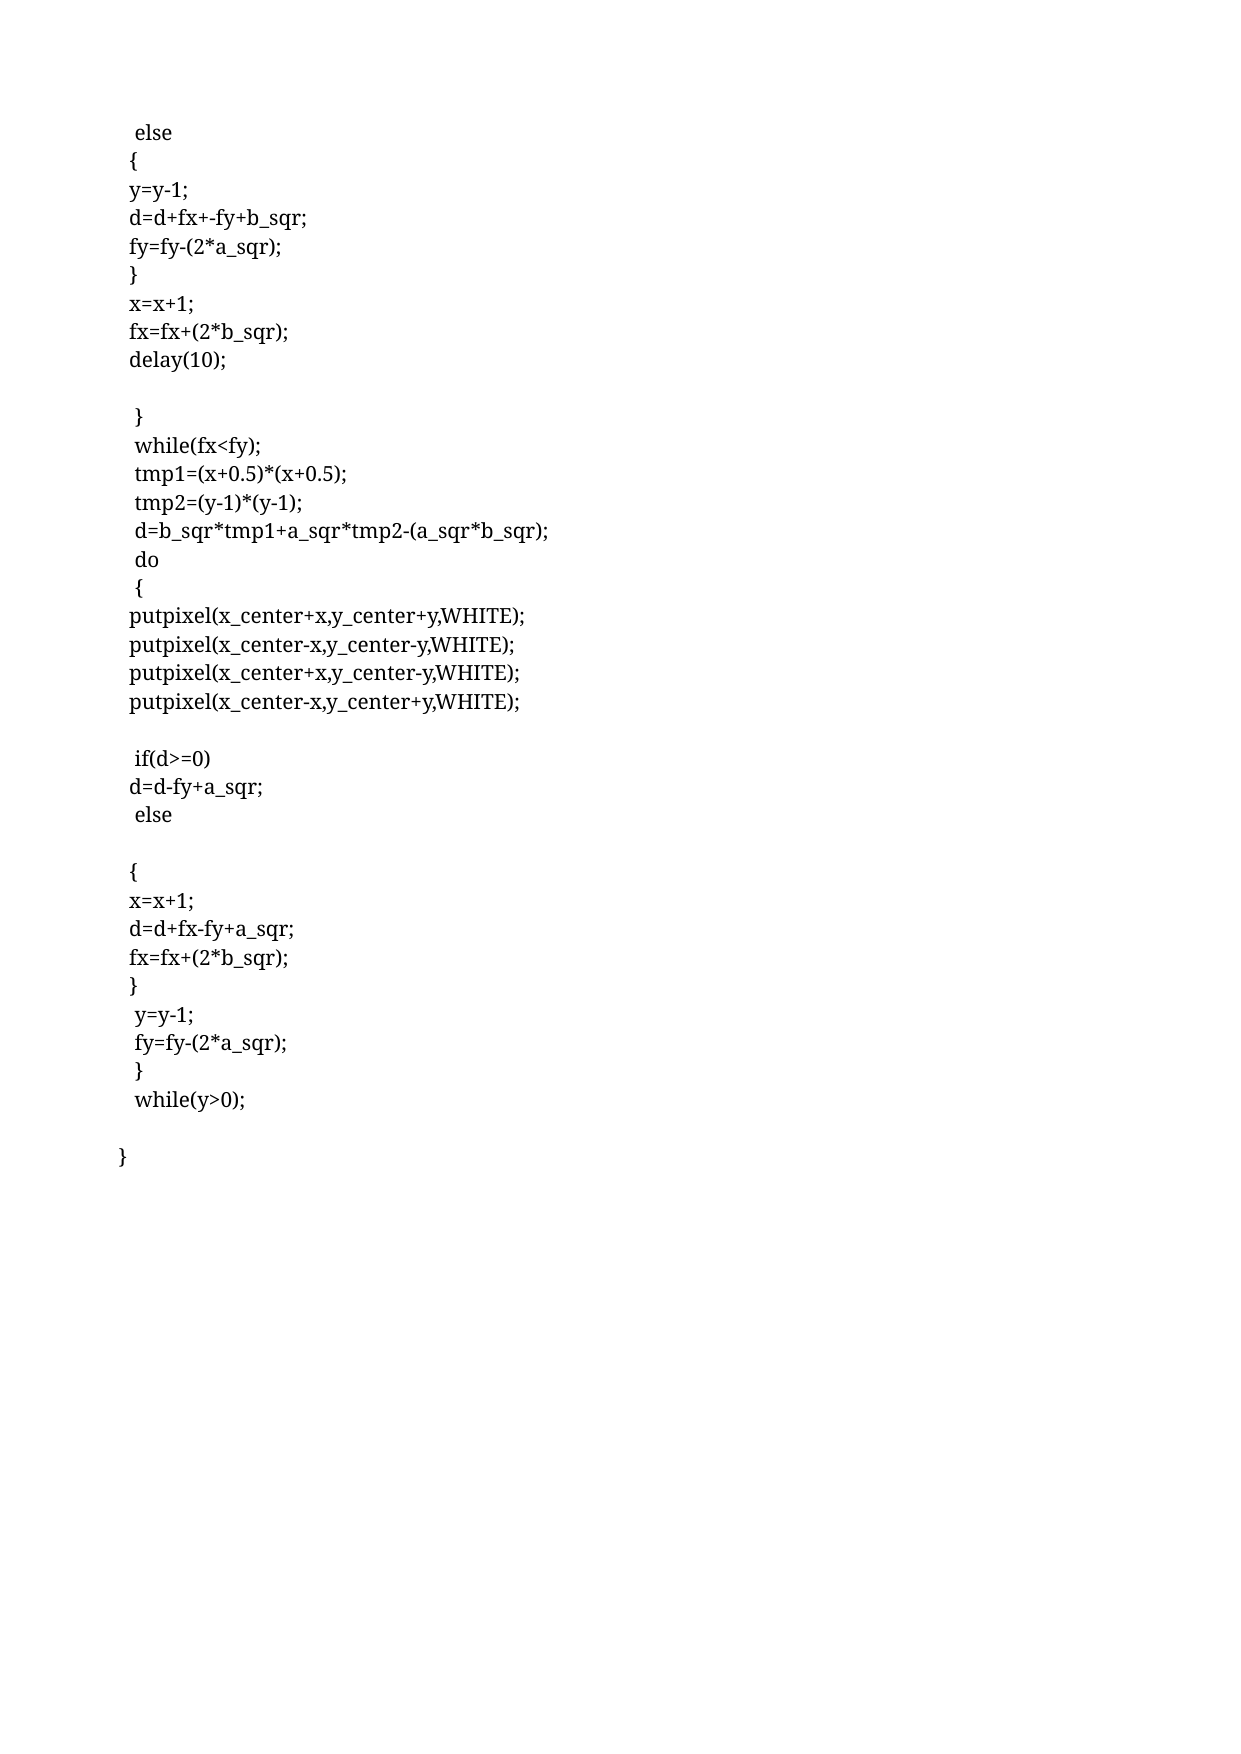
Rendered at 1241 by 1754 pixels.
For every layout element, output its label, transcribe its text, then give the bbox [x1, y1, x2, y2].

text fy=fy-(2*a_sqr); [118, 232, 1122, 260]
text d=d+fx+-fy+b_sqr; [118, 203, 1122, 232]
text if(d>=0) [118, 744, 1122, 772]
text x=x+1; [118, 289, 1122, 317]
text y=y-1; [118, 1000, 1122, 1028]
text } [118, 971, 1122, 1000]
text tmp2=(y-1)*(y-1); [118, 488, 1122, 516]
text { [118, 857, 1122, 886]
text d=b_sqr*tmp1+a_sqr*tmp2-(a_sqr*b_sqr); [118, 516, 1122, 545]
text } [118, 402, 1122, 431]
text do [118, 545, 1122, 573]
text else [118, 118, 1122, 147]
text fy=fy-(2*a_sqr); [118, 1028, 1122, 1057]
text putpixel(x_center-x,y_center-y,WHITE); [118, 630, 1122, 658]
text else [118, 801, 1122, 829]
text y=y-1; [118, 175, 1122, 203]
text } [118, 1142, 1122, 1170]
text putpixel(x_center-x,y_center+y,WHITE); [118, 687, 1122, 715]
text { [118, 147, 1122, 175]
text putpixel(x_center+x,y_center-y,WHITE); [118, 658, 1122, 687]
text while(fx<fy); [118, 431, 1122, 459]
text { [118, 573, 1122, 602]
text fx=fx+(2*b_sqr); [118, 317, 1122, 346]
text delay(10); [118, 346, 1122, 374]
text d=d-fy+a_sqr; [118, 772, 1122, 801]
text } [118, 260, 1122, 289]
text } [118, 1057, 1122, 1085]
text d=d+fx-fy+a_sqr; [118, 914, 1122, 943]
text fx=fx+(2*b_sqr); [118, 943, 1122, 971]
text x=x+1; [118, 886, 1122, 914]
text while(y>0); [118, 1085, 1122, 1113]
text putpixel(x_center+x,y_center+y,WHITE); [118, 602, 1122, 630]
text tmp1=(x+0.5)*(x+0.5); [118, 459, 1122, 488]
